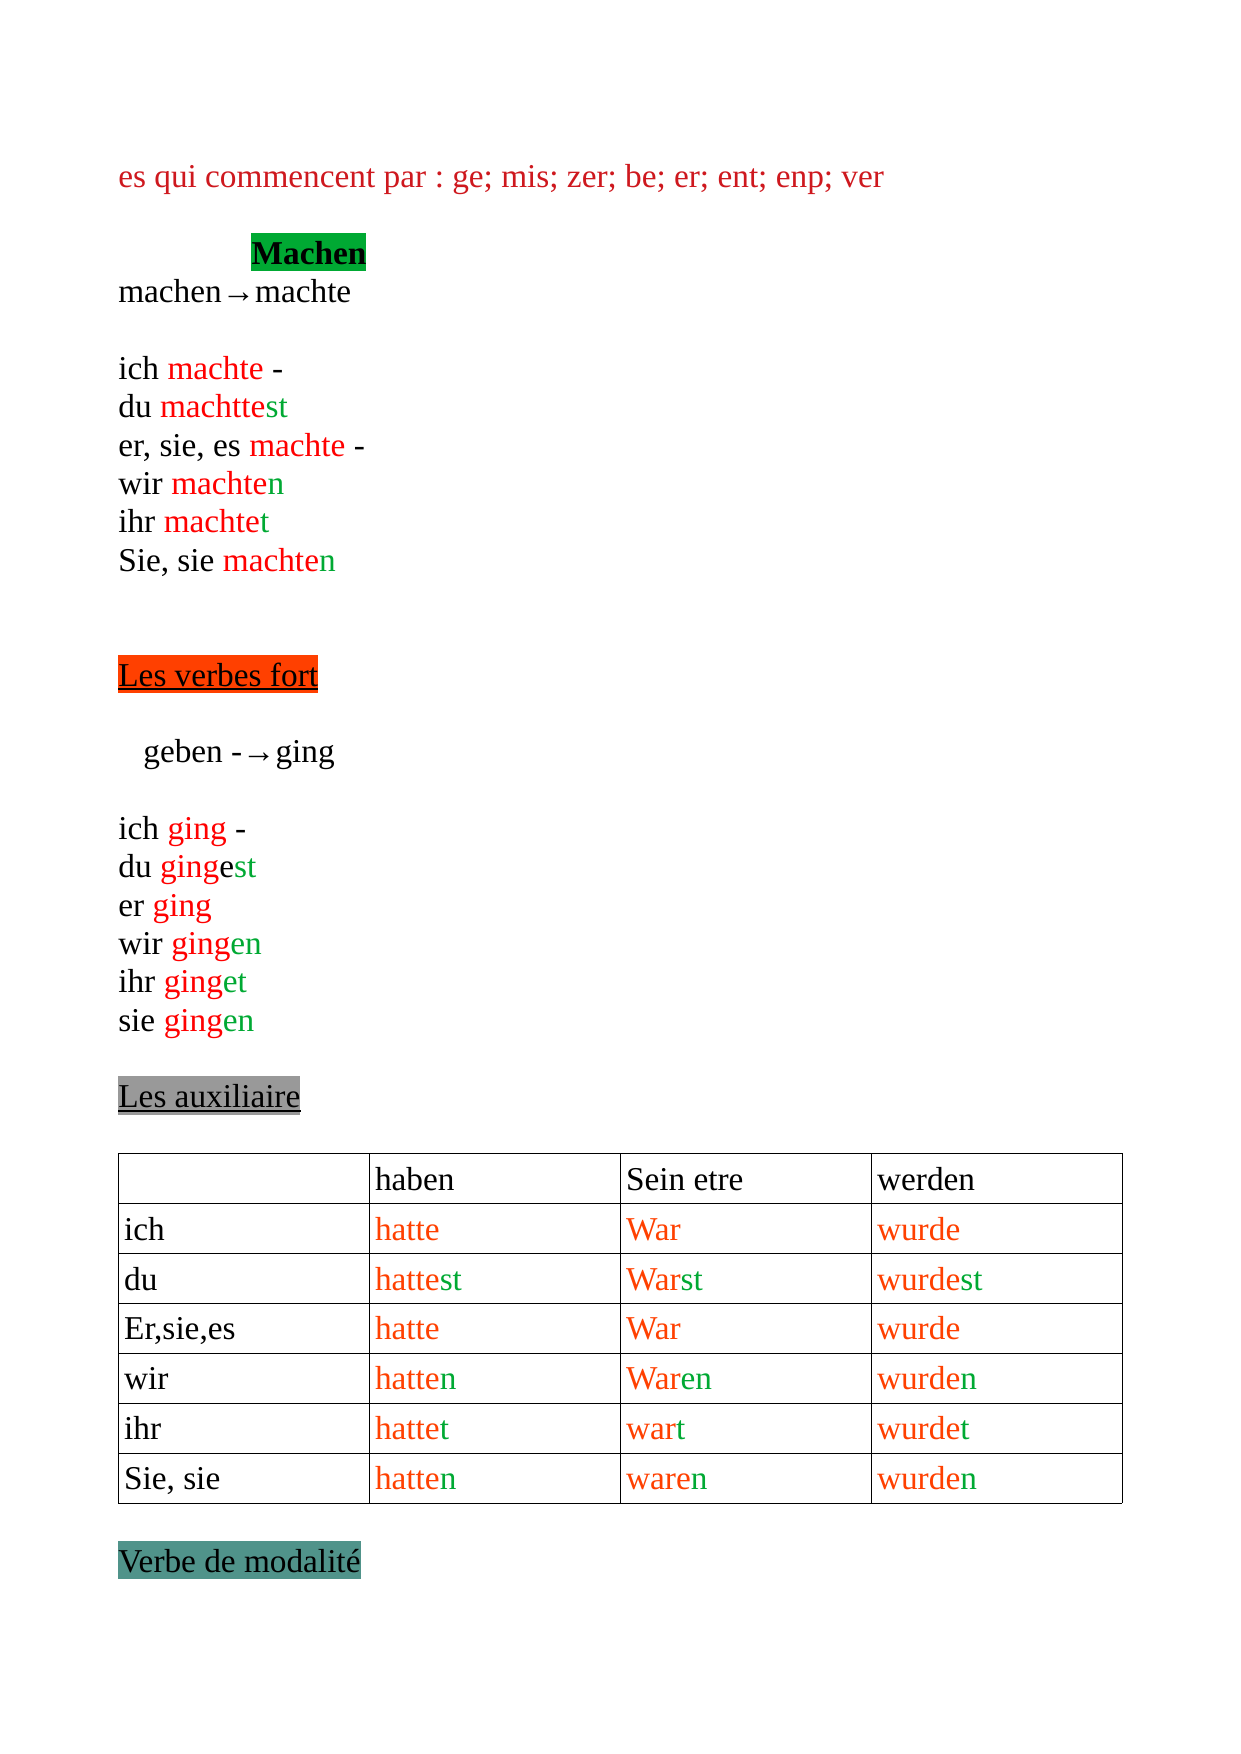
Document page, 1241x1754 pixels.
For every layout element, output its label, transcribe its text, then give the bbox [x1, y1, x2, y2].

table_cell hatte [370, 1304, 620, 1353]
table_cell hattet [370, 1404, 620, 1452]
text ihr ginget [118, 961, 1122, 1000]
table_cell wurde [872, 1304, 1122, 1353]
table_cell Warst [621, 1254, 871, 1303]
table_cell wir [119, 1354, 369, 1403]
text ich machte - [118, 348, 1122, 386]
table_cell ihr [119, 1404, 369, 1452]
text geben -→ging [118, 731, 1122, 770]
text Les auxiliaire [118, 1076, 1122, 1115]
text du gingest [118, 846, 1122, 885]
text es qui commencent par : ge; mis; zer; be; er; ent; enp; ver [118, 156, 1122, 195]
table_cell hatten [370, 1354, 620, 1403]
table_cell hatte [370, 1204, 620, 1253]
text wir machten [118, 463, 1122, 501]
table_header Sein etre [621, 1154, 871, 1203]
table_cell War [621, 1304, 871, 1353]
table_header werden [872, 1154, 1122, 1203]
table_cell waren [621, 1454, 871, 1502]
table_cell du [119, 1254, 369, 1303]
text ihr machtet [118, 501, 1122, 540]
text du machttest [118, 386, 1122, 425]
text ich ging - [118, 808, 1122, 846]
text sie gingen [118, 1000, 1122, 1038]
text er ging [118, 885, 1122, 923]
table_cell wurdet [872, 1404, 1122, 1452]
table_cell wurden [872, 1354, 1122, 1403]
table_cell hatten [370, 1454, 620, 1502]
text er, sie, es machte - [118, 425, 1122, 463]
text Sie, sie machten [118, 540, 1122, 578]
table_cell War [621, 1204, 871, 1253]
text Les verbes fort [118, 655, 1122, 693]
table_cell wurde [872, 1204, 1122, 1253]
table_cell hattest [370, 1254, 620, 1303]
text Verbe de modalité [118, 1541, 1122, 1579]
table_cell ich [119, 1204, 369, 1253]
table_header [119, 1154, 369, 1203]
text machen→machte [118, 271, 1122, 310]
table_cell Er,sie,es [119, 1304, 369, 1353]
table_cell Sie, sie [119, 1454, 369, 1502]
table_header haben [370, 1154, 620, 1203]
text Machen [118, 233, 1122, 271]
table_cell wurdest [872, 1254, 1122, 1303]
table_cell wurden [872, 1454, 1122, 1502]
table_cell wart [621, 1404, 871, 1452]
text wir gingen [118, 923, 1122, 961]
table_cell Waren [621, 1354, 871, 1403]
